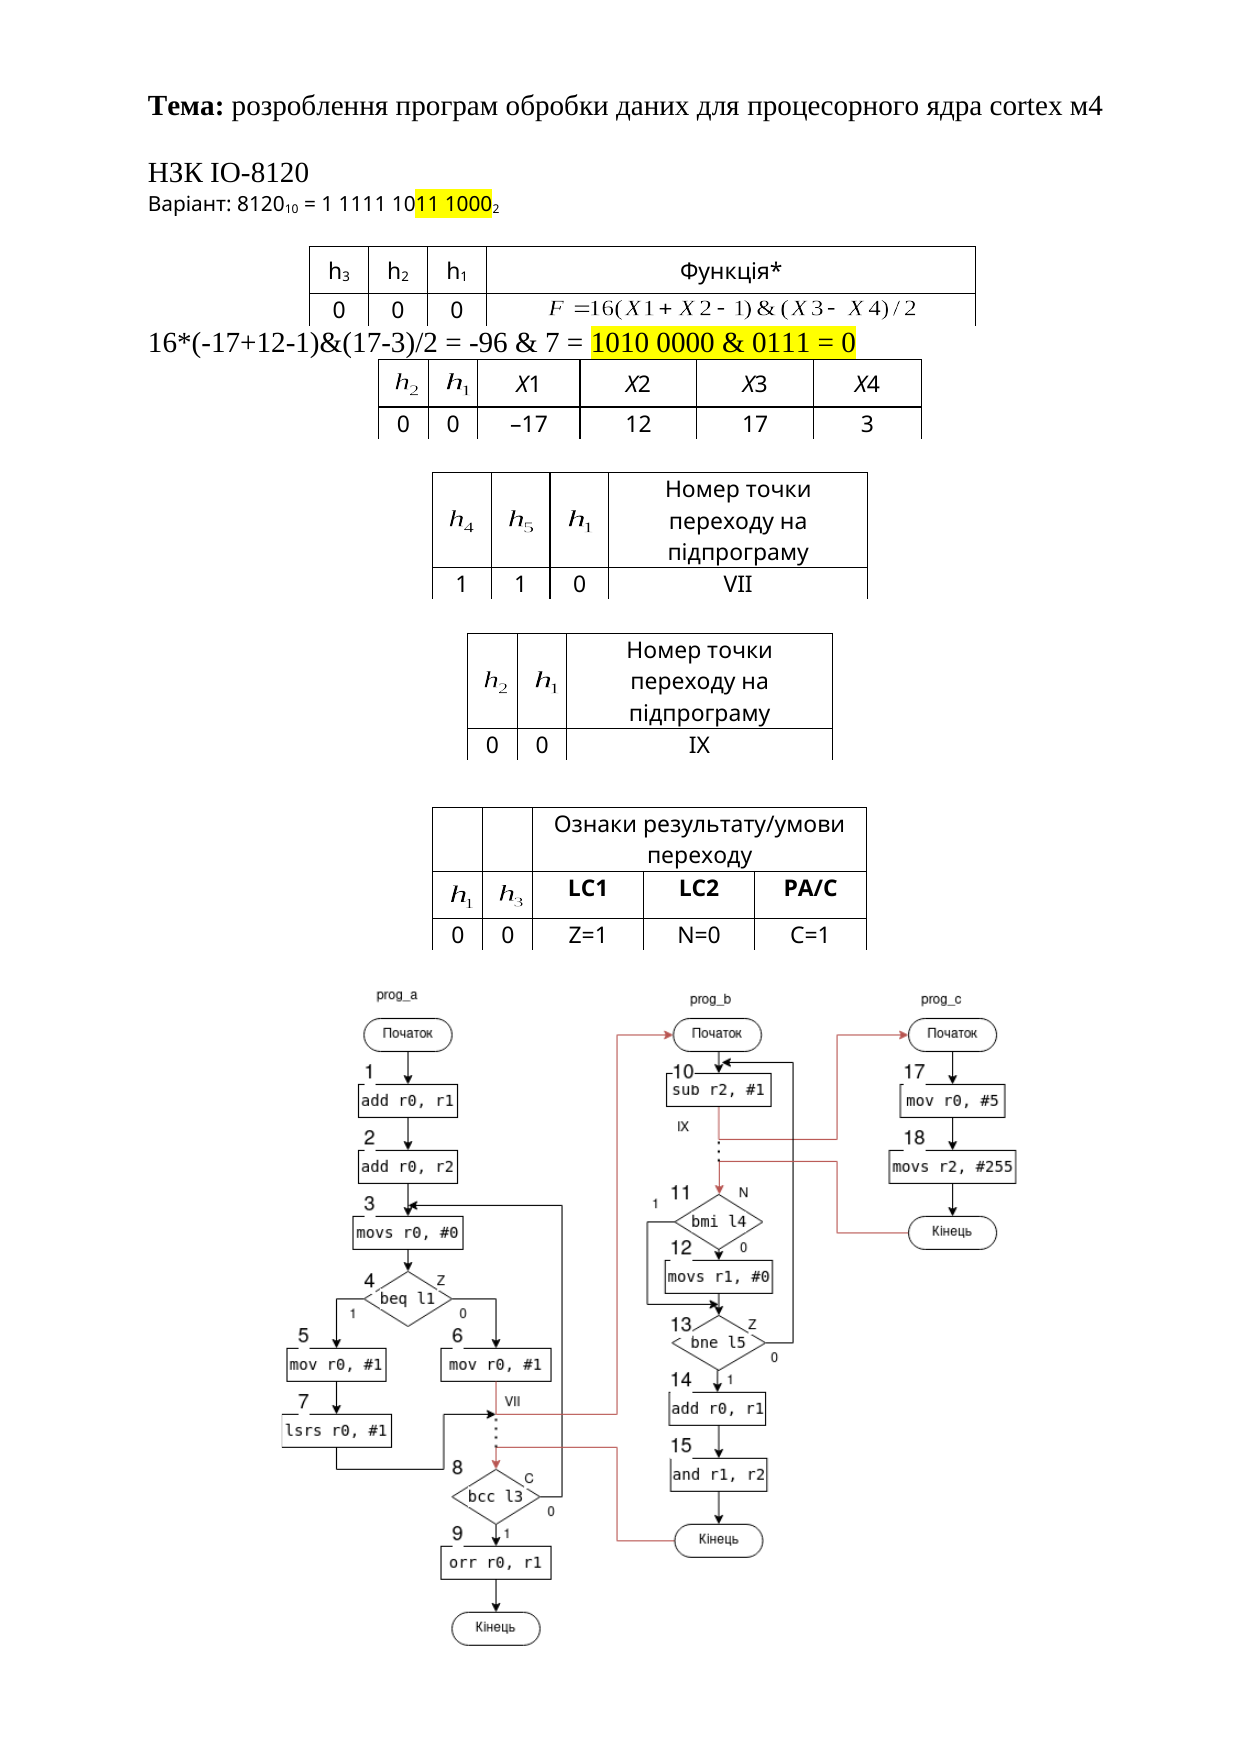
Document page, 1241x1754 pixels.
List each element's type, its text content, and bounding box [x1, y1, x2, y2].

table_cell 0 [429, 408, 477, 439]
text Варіант: 812010 = 1 1111 1011 10002 [148, 189, 1152, 218]
text НЗК ІО-8120 [148, 156, 1152, 189]
table_cell 3 [814, 408, 921, 439]
table_header X1 [478, 360, 579, 406]
table_header [433, 808, 482, 871]
text 16*(-17+12-1)&(17-3)/2 = -96 & 7 = 1010 0000 & 0111 = 0 [148, 326, 1152, 359]
table_cell 1 [433, 568, 491, 599]
table_cell –17 [478, 408, 579, 439]
table_cell PA/C [755, 872, 866, 918]
table_cell VII [609, 568, 867, 599]
table_cell 0 [468, 729, 517, 760]
table_cell Z=1 [533, 919, 643, 950]
table_cell 0 [483, 919, 532, 950]
table_cell 0 [551, 568, 608, 599]
table_cell 17 [697, 408, 813, 439]
table_header h2 [369, 247, 427, 293]
table_cell 1 [492, 568, 549, 599]
table_cell IX [567, 729, 832, 760]
table_cell C=1 [755, 919, 866, 950]
table_cell 0 [428, 294, 486, 326]
table_header [518, 634, 566, 728]
table_header Функція* [487, 247, 975, 293]
table_header [551, 473, 608, 567]
table_cell LC2 [644, 872, 754, 918]
table_header Ознаки результату/умови переходу [533, 808, 866, 871]
table_cell N=0 [644, 919, 754, 950]
table_header [433, 473, 491, 567]
table_cell 0 [433, 919, 482, 950]
table_header Номер точки переходу на підпрограму [609, 473, 867, 567]
table_header [492, 473, 549, 567]
table_cell LC1 [533, 872, 643, 918]
table_header X2 [581, 360, 696, 406]
table_cell 0 [310, 294, 368, 326]
table_header X3 [697, 360, 813, 406]
table_header [379, 360, 428, 406]
table_cell [433, 872, 482, 918]
picture [281, 985, 1017, 1647]
table_header [483, 808, 532, 871]
table_cell 0 [379, 408, 428, 439]
table_cell [483, 872, 532, 918]
table_header Номер точки переходу на підпрограму [567, 634, 832, 728]
text Тема: Розроблення програм ОБРОБКИ ДАНИХ для процесорного ядра CORTEX М4 [148, 88, 1152, 122]
table_cell 0 [369, 294, 427, 326]
table_header h3 [310, 247, 368, 293]
table_header [468, 634, 517, 728]
table_cell 12 [581, 408, 696, 439]
table_cell 0 [518, 729, 566, 760]
table_cell [487, 294, 975, 326]
table_header h1 [428, 247, 486, 293]
table_header [429, 360, 477, 406]
table_header X4 [814, 360, 921, 406]
